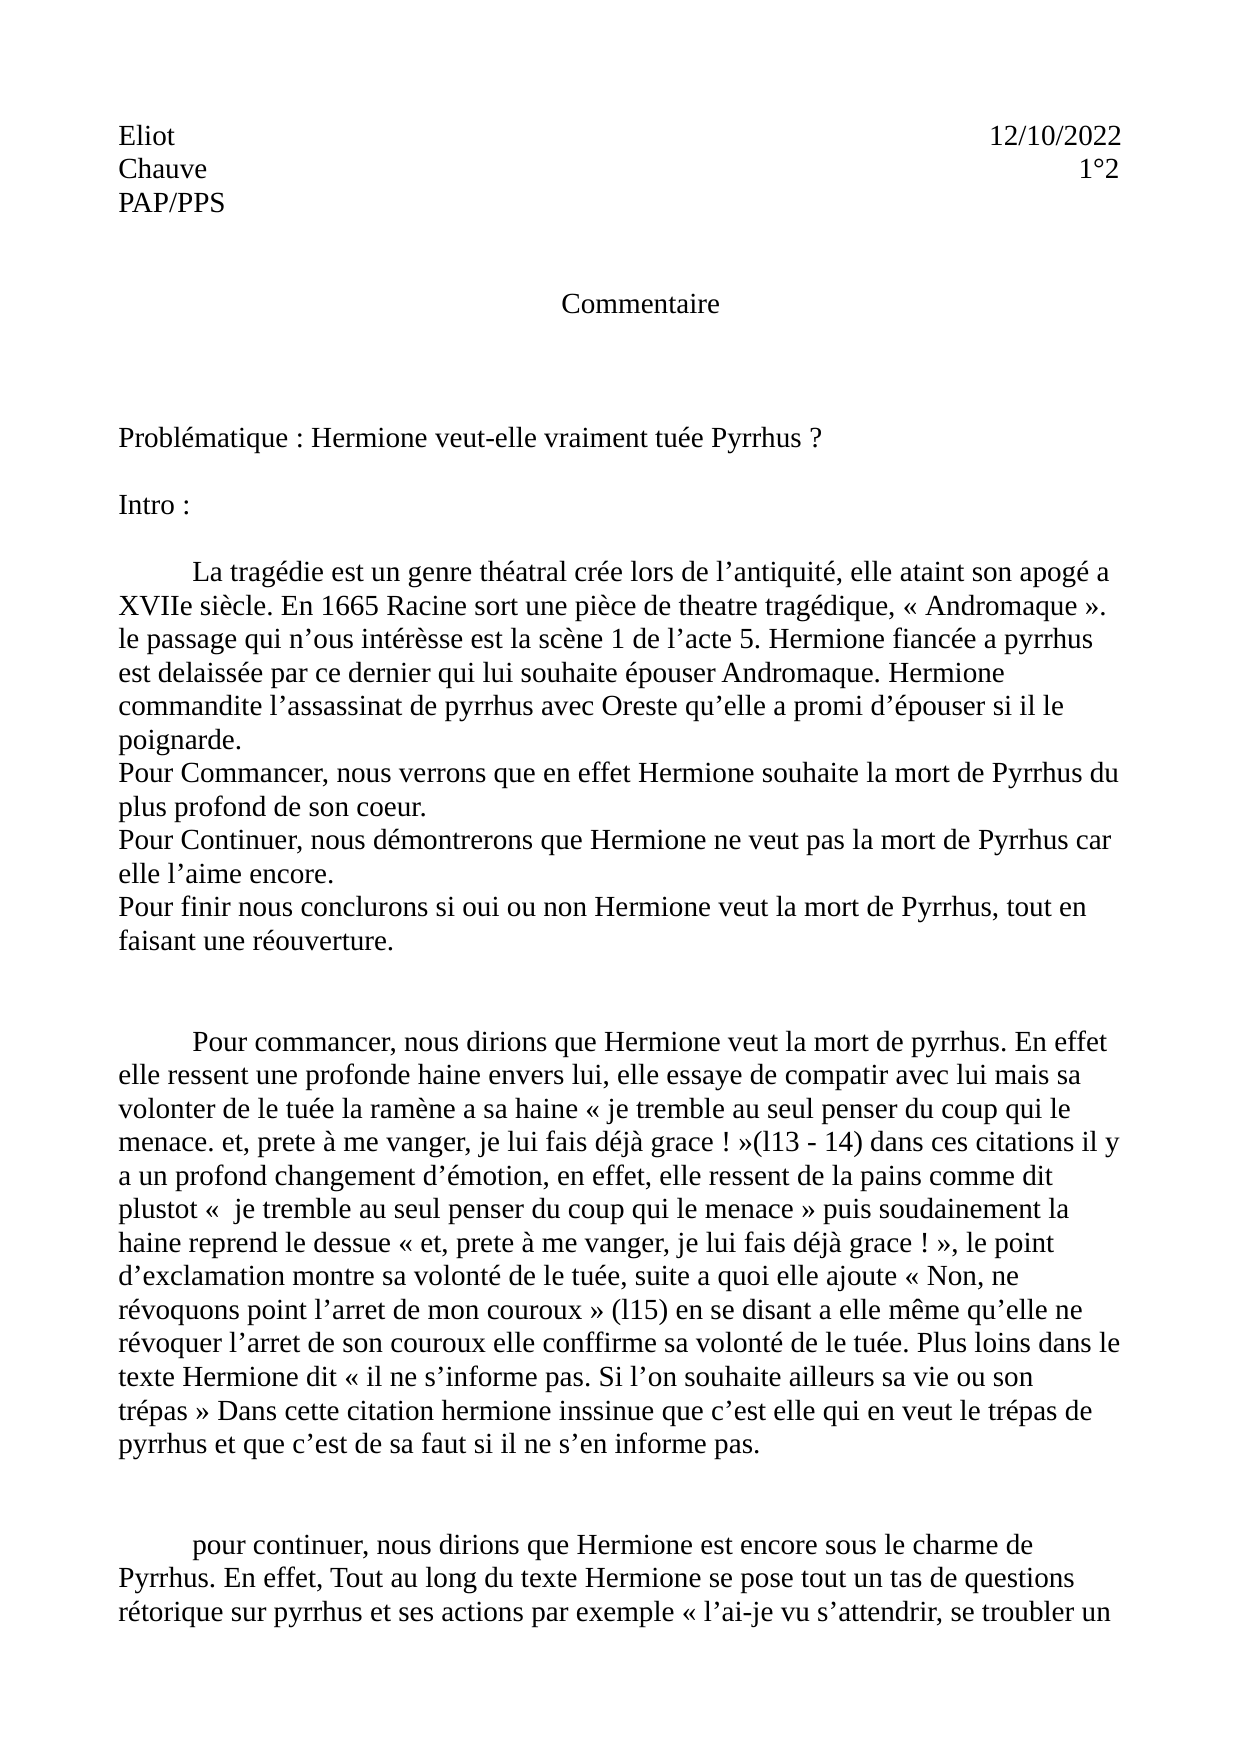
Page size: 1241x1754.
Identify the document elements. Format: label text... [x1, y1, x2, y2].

text Problématique : Hermione veut-elle vraiment tuée Pyrrhus ? [118, 420, 1122, 453]
text Eliot 12/10/2022 [118, 118, 1122, 152]
text Pour finir nous conclurons si oui ou non Hermione veut la mort de Pyrrhus, tout en faisant une réouverture. [118, 889, 1122, 957]
text Chauve 1°2 [118, 152, 1122, 185]
text Pour Continuer, nous démontrerons que Hermione ne veut pas la mort de Pyrrhus car elle l’aime encore. [118, 822, 1122, 889]
text Intro : [118, 487, 1122, 521]
text pour continuer, nous dirions que Hermione est encore sous le charme de Pyrrhus. En effet, Tout au long du texte Hermione se pose tout un tas de questions rétorique sur pyrrhus et ses actions par exemple « l’ai-je vu s’attendrir, se troubler un [118, 1527, 1122, 1627]
text PAP/PPS [118, 185, 1122, 219]
text La tragédie est un genre théatral crée lors de l’antiquité, elle ataint son apogé a XVIIe siècle. En 1665 Racine sort une pièce de theatre tragédique, « Andromaque ». le passage qui n’ous intérèsse est la scène 1 de l’acte 5. Hermione fiancée a pyrrhus est delaissée par ce dernier qui lui souhaite épouser Andromaque. Hermione commandite l’assassinat de pyrrhus avec Oreste qu’elle a promi d’épouser si il le poignarde. [118, 554, 1122, 755]
text Pour Commancer, nous verrons que en effet Hermione souhaite la mort de Pyrrhus du plus profond de son coeur. [118, 755, 1122, 822]
text Pour commancer, nous dirions que Hermione veut la mort de pyrrhus. En effet elle ressent une profonde haine envers lui, elle essaye de compatir avec lui mais sa volonter de le tuée la ramène a sa haine « je tremble au seul penser du coup qui le menace. et, prete à me vanger, je lui fais déjà grace ! »(l13 - 14) dans ces citations il y a un profond changement d’émotion, en effet, elle ressent de la pains comme dit plustot « je tremble au seul penser du coup qui le menace » puis soudainement la haine reprend le dessue « et, prete à me vanger, je lui fais déjà grace ! », le point d’exclamation montre sa volonté de le tuée, suite a quoi elle ajoute « Non, ne révoquons point l’arret de mon couroux » (l15) en se disant a elle même qu’elle ne révoquer l’arret de son couroux elle conffirme sa volonté de le tuée. Plus loins dans le texte Hermione dit « il ne s’informe pas. Si l’on souhaite ailleurs sa vie ou son trépas » Dans cette citation hermione inssinue que c’est elle qui en veut le trépas de pyrrhus et que c’est de sa faut si il ne s’en informe pas. [118, 1024, 1122, 1460]
text Commentaire [118, 286, 1122, 319]
